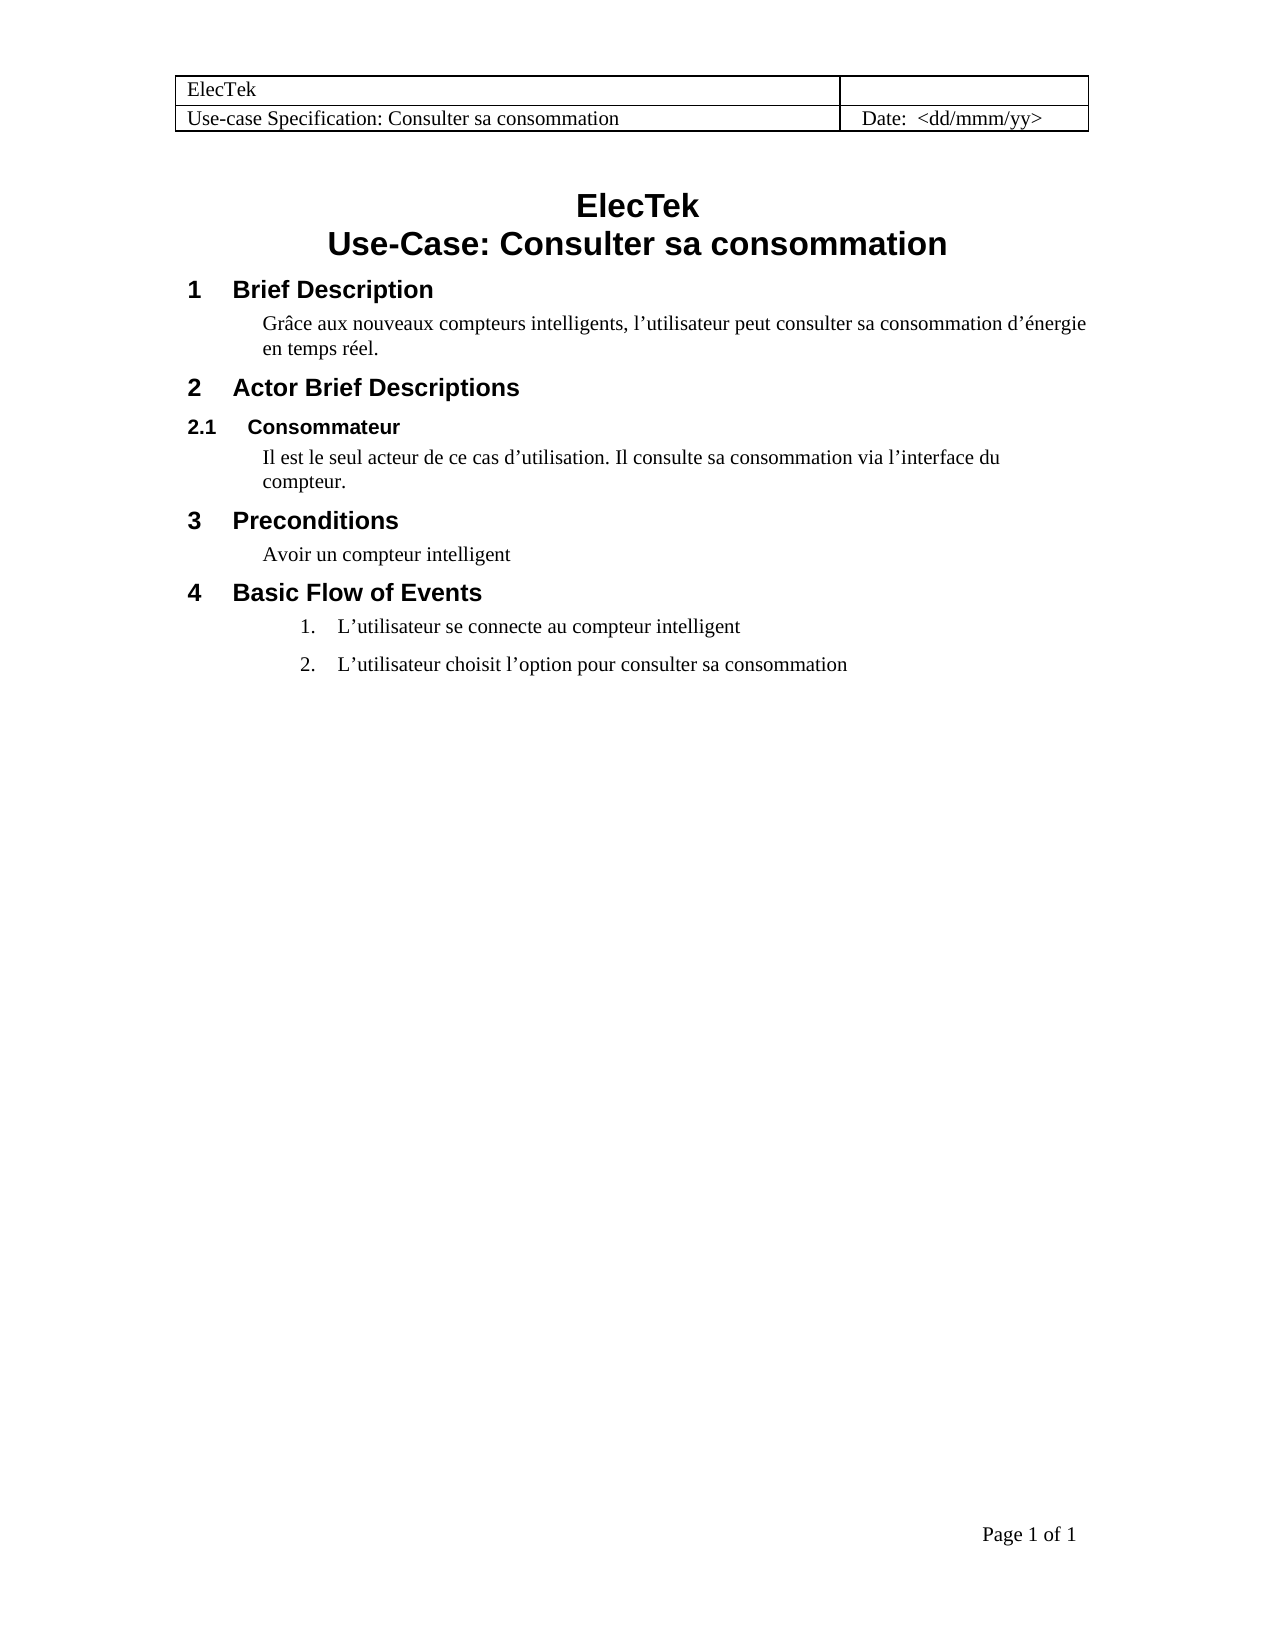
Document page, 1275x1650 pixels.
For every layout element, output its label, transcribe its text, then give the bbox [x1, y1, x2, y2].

text Avoir un compteur intelligent [262, 541, 1087, 566]
subtitle Brief Description [187, 275, 1087, 304]
subtitle Actor Brief Descriptions [187, 373, 1087, 401]
subtitle Preconditions [187, 506, 1087, 534]
list L’utilisateur choisit l’option pour consulter sa consommation [300, 651, 1087, 676]
subtitle Consommateur [187, 414, 1087, 439]
text Il est le seul acteur de ce cas d’utilisation. Il consulte sa consommation via l’interface du compteur. [187, 445, 1087, 493]
list L’utilisateur se connecte au compteur intelligent [300, 613, 1087, 638]
text Grâce aux nouveaux compteurs intelligents, l’utilisateur peut consulter sa consommation d’énergie en temps réel. [262, 310, 1087, 360]
subtitle ElecTek Use-Case: Consulter sa consommation [187, 186, 1087, 263]
subtitle Basic Flow of Events [187, 578, 1087, 607]
